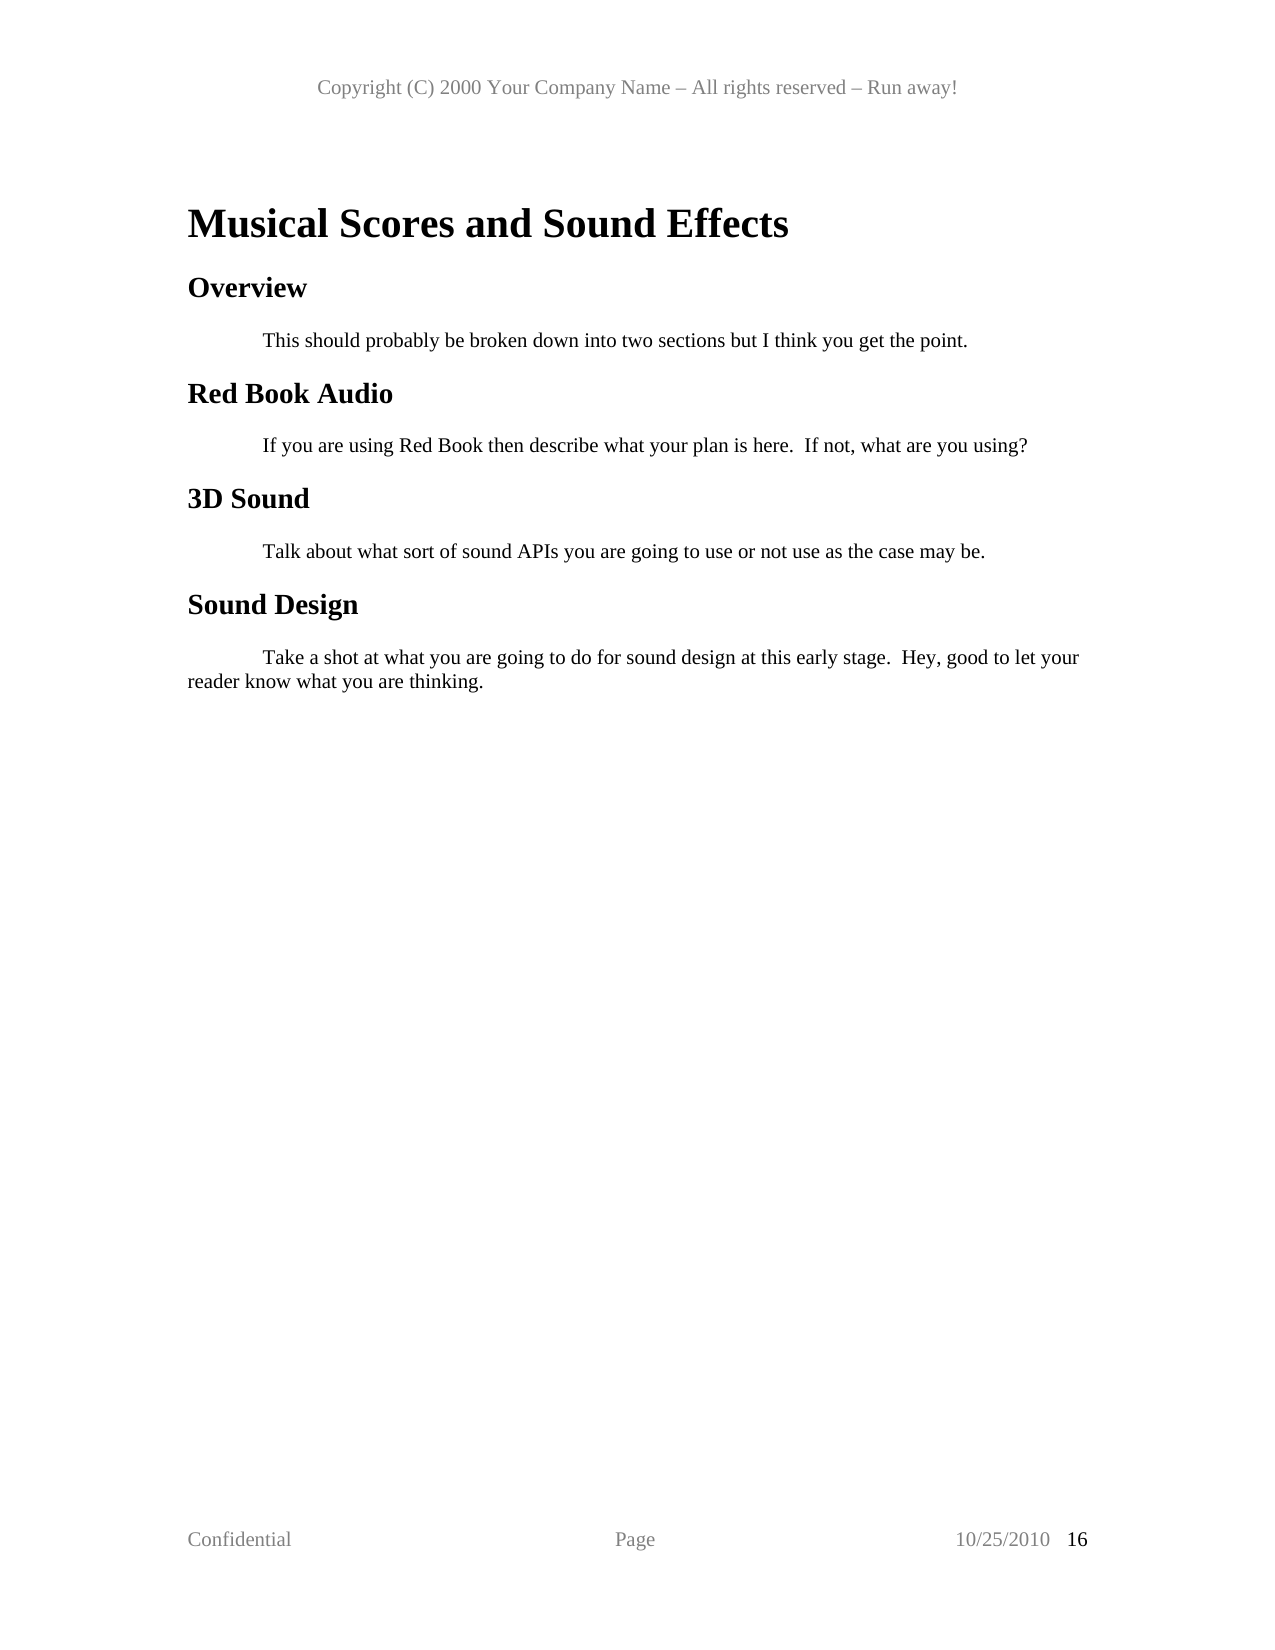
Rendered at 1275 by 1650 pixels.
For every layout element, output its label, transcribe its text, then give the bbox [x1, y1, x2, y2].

subtitle 3D Sound [187, 482, 1087, 515]
text This should probably be broken down into two sections but I think you get the point. [187, 328, 1087, 352]
text Talk about what sort of sound APIs you are going to use or not use as the case may be. [187, 539, 1087, 563]
subtitle Red Book Audio [187, 376, 1087, 409]
subtitle Musical Scores and Sound Effects [187, 198, 1087, 246]
text If you are using Red Book then describe what your plan is here. If not, what are you using? [187, 433, 1087, 457]
text Take a shot at what you are going to do for sound design at this early stage. Hey, good to let your reader know what you are thinking. [187, 645, 1087, 693]
subtitle Sound Design [187, 587, 1087, 621]
subtitle Overview [187, 270, 1087, 304]
